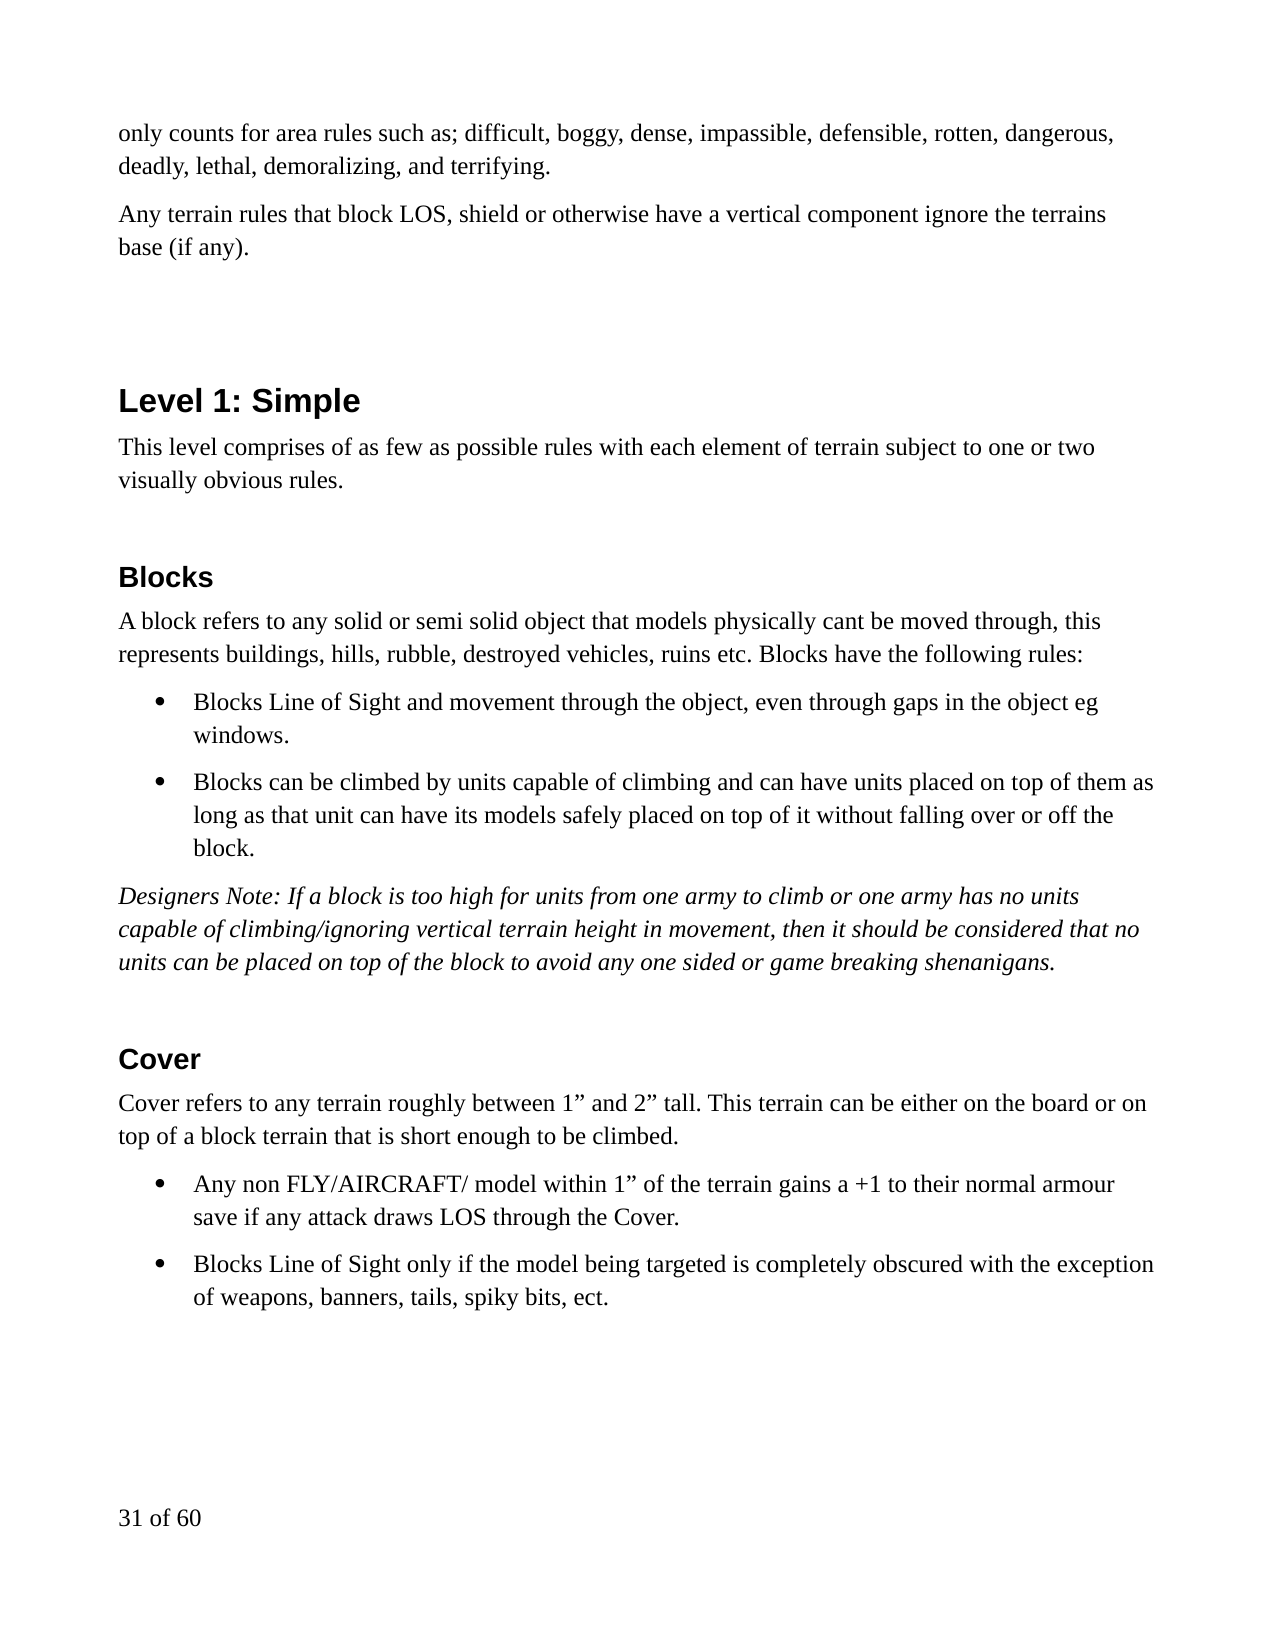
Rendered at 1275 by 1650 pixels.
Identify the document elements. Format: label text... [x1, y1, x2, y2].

list Blocks can be climbed by units capable of climbing and can have units placed on top of them as long as that unit can have its models safely placed on top of it without falling over or off the block. [156, 767, 1157, 862]
text Cover refers to any terrain roughly between 1” and 2” tall. This terrain can be either on the board or on top of a block terrain that is short enough to be climbed. [118, 1088, 1157, 1150]
subtitle Blocks [118, 560, 1157, 593]
list Any non FLY/AIRCRAFT/ model within 1” of the terrain gains a +1 to their normal armour save if any attack draws LOS through the Cover. [156, 1169, 1157, 1231]
subtitle Cover [118, 1042, 1157, 1076]
list Blocks Line of Sight and movement through the object, even through gaps in the object eg windows. [156, 687, 1157, 748]
list Blocks Line of Sight only if the model being targeted is completely obscured with the exception of weapons, banners, tails, spiky bits, ect. [156, 1249, 1157, 1311]
text only counts for area rules such as; difficult, boggy, dense, impassible, defensible, rotten, dangerous, deadly, lethal, demoralizing, and terrifying. [118, 118, 1157, 180]
text Designers Note: If a block is too high for units from one army to climb or one army has no units capable of climbing/ignoring vertical terrain height in movement, then it should be considered that no units can be placed on top of the block to avoid any one sided or game breaking shenanigans. [118, 881, 1157, 976]
subtitle Level 1: Simple [118, 381, 1157, 419]
text A block refers to any solid or semi solid object that models physically cant be moved through, this represents buildings, hills, rubble, destroyed vehicles, ruins etc. Blocks have the following rules: [118, 606, 1157, 668]
text Any terrain rules that block LOS, shield or otherwise have a vertical component ignore the terrains base (if any). [118, 199, 1157, 261]
text This level comprises of as few as possible rules with each element of terrain subject to one or two visually obvious rules. [118, 432, 1157, 493]
